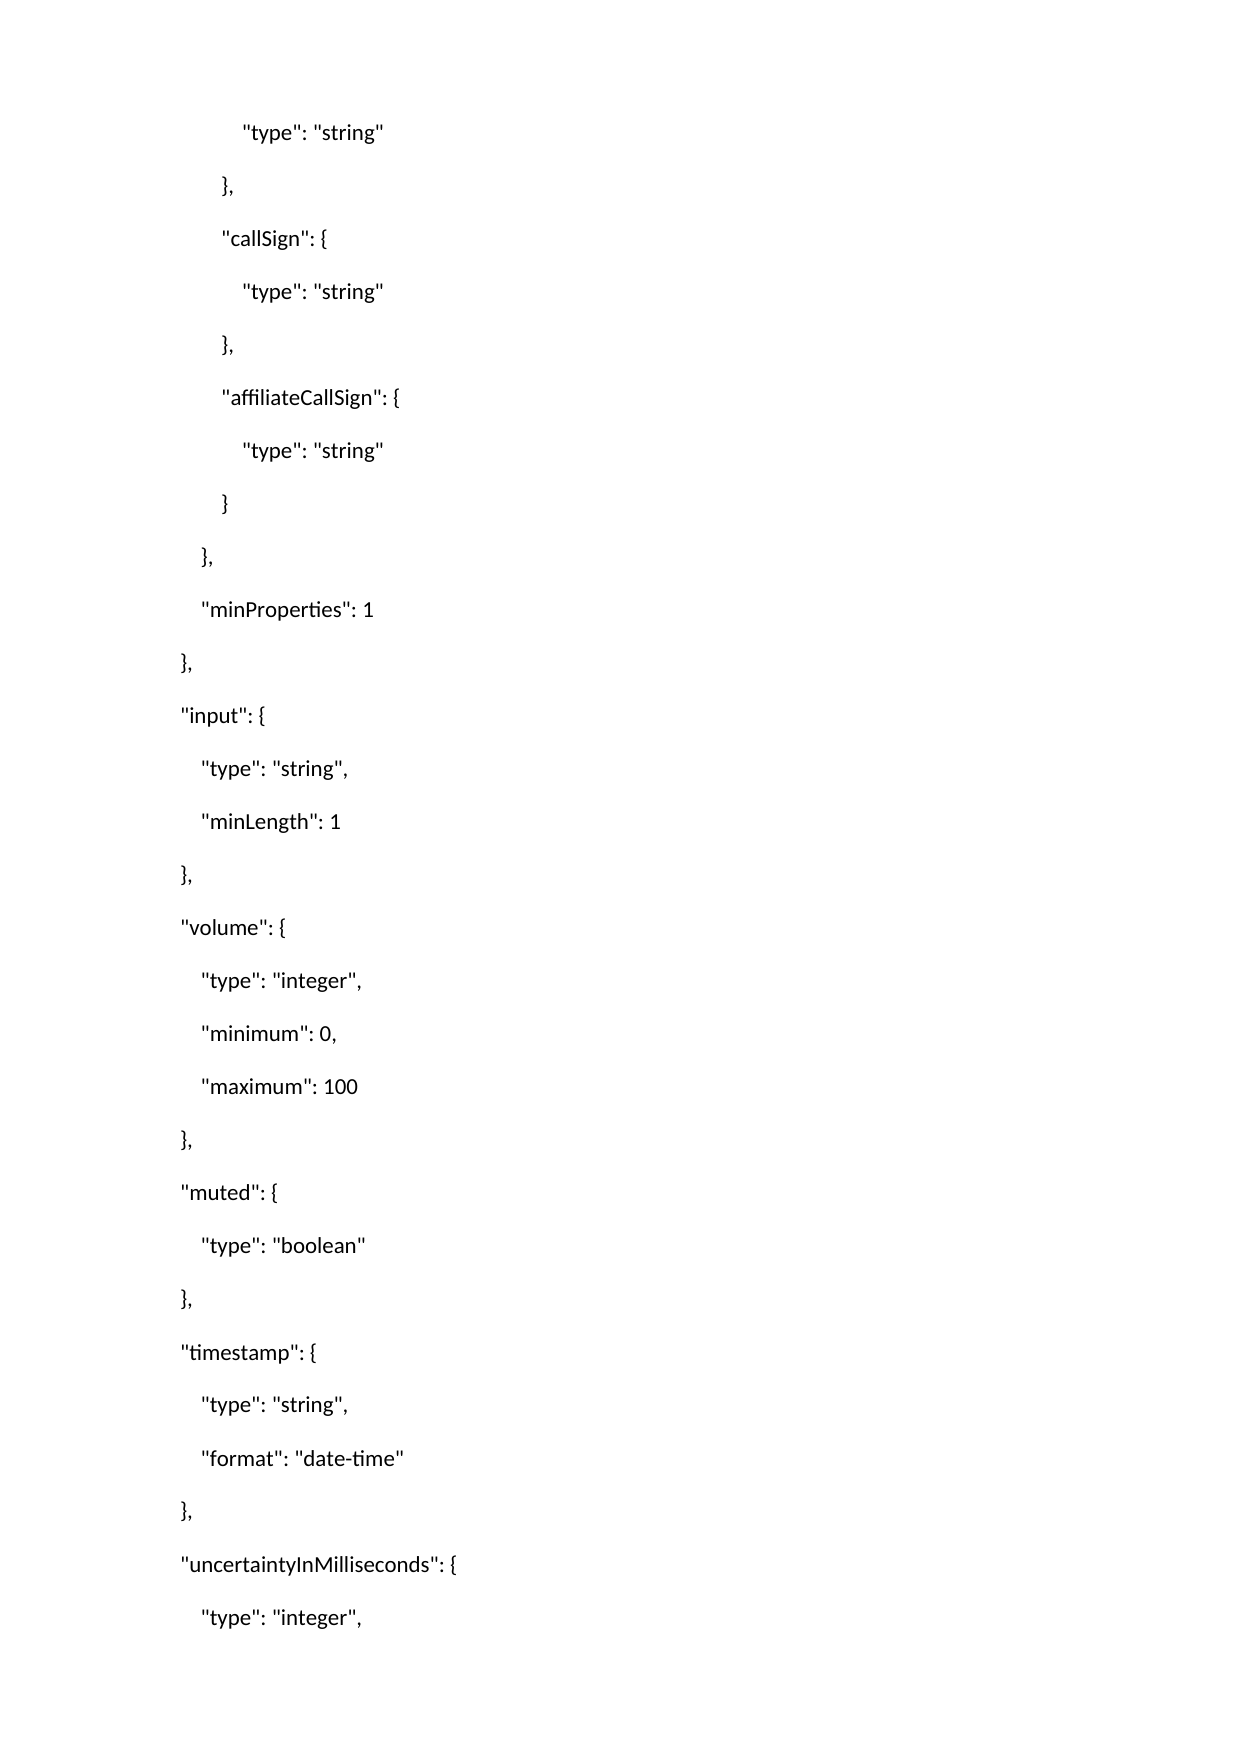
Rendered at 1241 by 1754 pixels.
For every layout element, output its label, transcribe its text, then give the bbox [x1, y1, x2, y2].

text "volume": { [118, 913, 1122, 941]
text "type": "boolean" [118, 1232, 1122, 1259]
text }, [118, 542, 1122, 570]
text "affiliateCallSign": { [118, 383, 1122, 411]
text "type": "string" [118, 436, 1122, 464]
text "input": { [118, 701, 1122, 729]
text "type": "integer", [118, 966, 1122, 994]
text "uncertaintyInMilliseconds": { [118, 1550, 1122, 1578]
text }, [118, 648, 1122, 676]
text }, [118, 860, 1122, 888]
text "type": "string", [118, 1391, 1122, 1419]
text "minimum": 0, [118, 1019, 1122, 1047]
text "type": "integer", [118, 1603, 1122, 1631]
text "minProperties": 1 [118, 595, 1122, 623]
text }, [118, 330, 1122, 358]
text "callSign": { [118, 224, 1122, 252]
text "muted": { [118, 1178, 1122, 1207]
text "minLength": 1 [118, 807, 1122, 835]
text "timestamp": { [118, 1338, 1122, 1366]
text }, [118, 1497, 1122, 1525]
text }, [118, 171, 1122, 199]
text "type": "string" [118, 118, 1122, 146]
text }, [118, 1126, 1122, 1153]
text "format": "date-time" [118, 1444, 1122, 1472]
text "type": "string" [118, 277, 1122, 305]
text "type": "string", [118, 754, 1122, 782]
text }, [118, 1284, 1122, 1313]
text "maximum": 100 [118, 1072, 1122, 1101]
text } [118, 489, 1122, 517]
